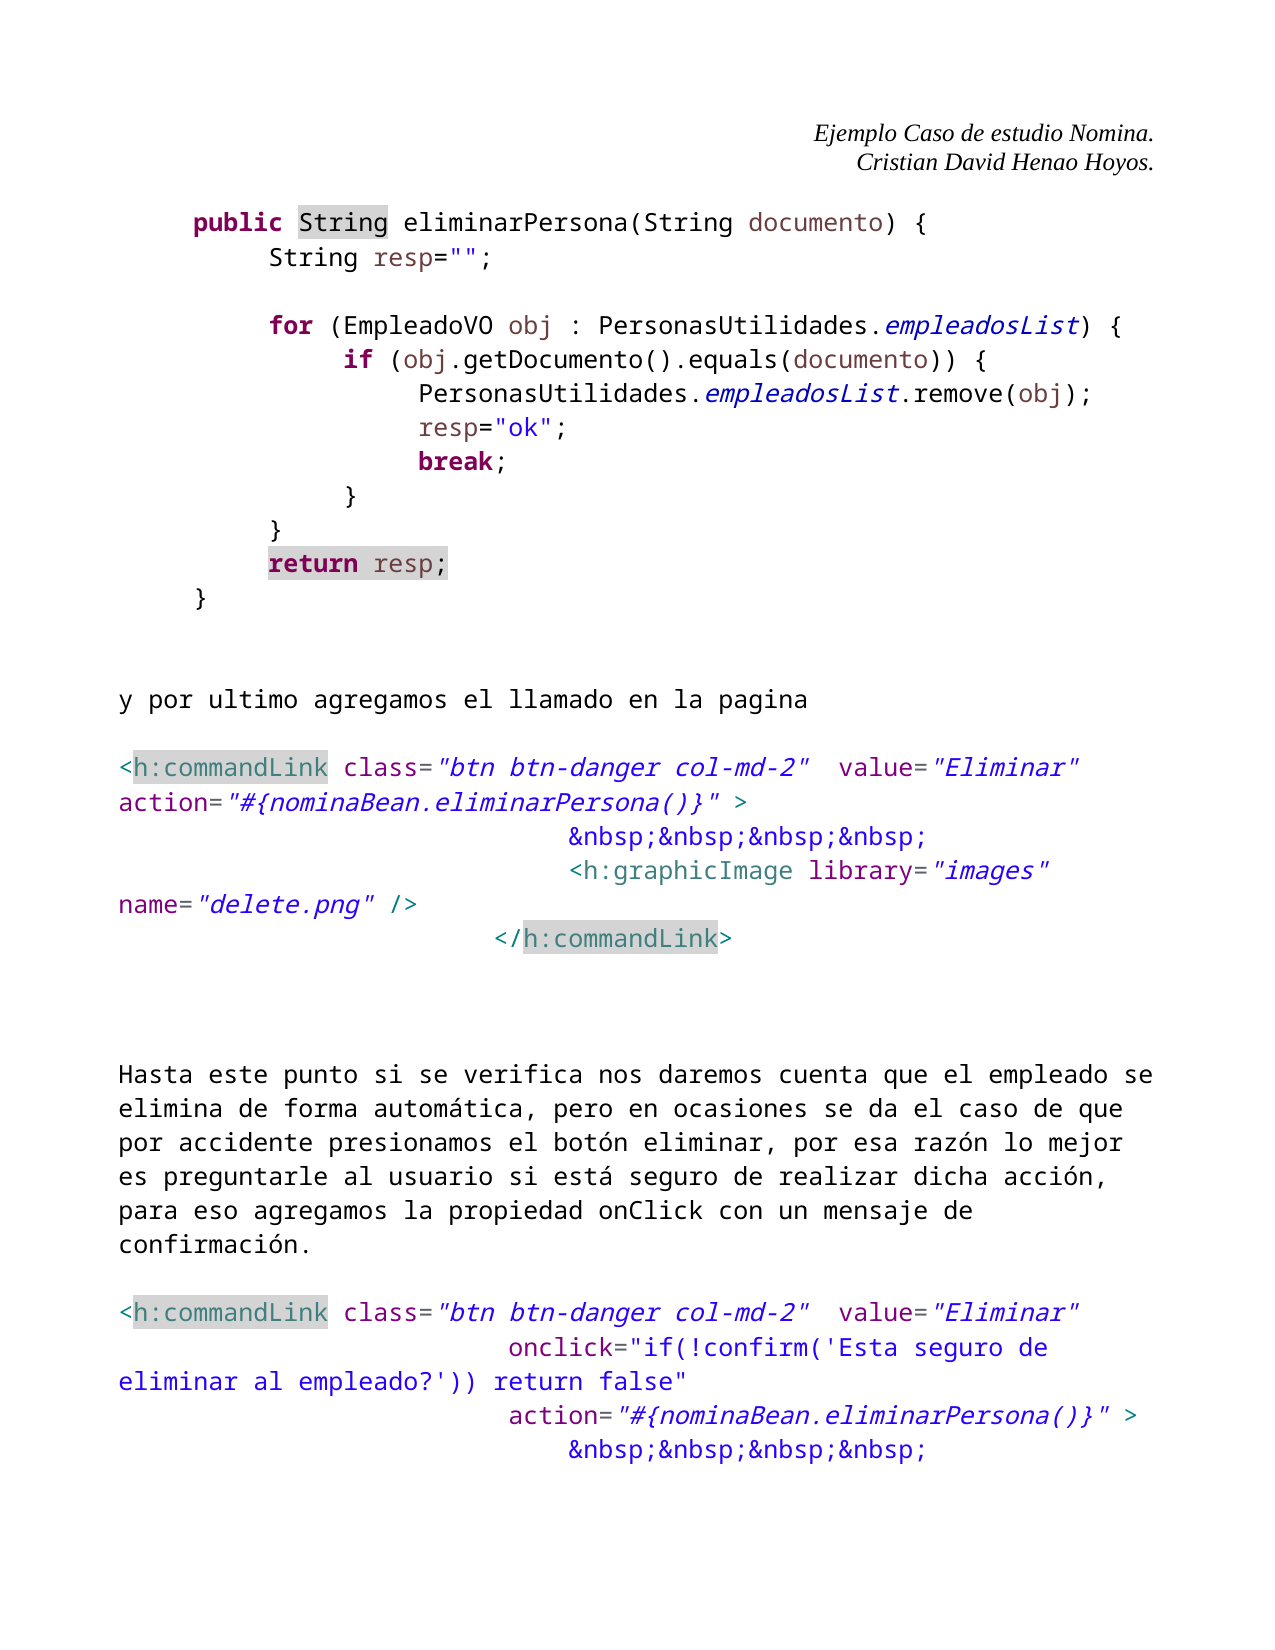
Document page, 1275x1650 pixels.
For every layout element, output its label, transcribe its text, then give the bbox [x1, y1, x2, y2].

text <h:graphicImage library="images" name="delete.png" /> [118, 852, 1157, 920]
text resp="ok"; [118, 409, 1157, 443]
text </h:commandLink> [118, 920, 1157, 954]
text &nbsp;&nbsp;&nbsp;&nbsp; [118, 1431, 1157, 1465]
text } [118, 478, 1157, 512]
text } [118, 580, 1157, 614]
text action="#{nominaBean.eliminarPersona()}" > [118, 1397, 1157, 1431]
text y por ultimo agregamos el llamado en la pagina [118, 682, 1157, 716]
text public String eliminarPersona(String documento) { [118, 205, 1157, 239]
text &nbsp;&nbsp;&nbsp;&nbsp; [118, 818, 1157, 852]
text <h:commandLink class="btn btn-danger col-md-2" value="Eliminar" [118, 1295, 1157, 1329]
text PersonasUtilidades.empleadosList.remove(obj); [118, 375, 1157, 409]
text Hasta este punto si se verifica nos daremos cuenta que el empleado se elimina de forma automática, pero en ocasiones se da el caso de que por accidente presionamos el botón eliminar, por esa razón lo mejor es preguntarle al usuario si está seguro de realizar dicha acción, para eso agregamos la propiedad onClick con un mensaje de confirmación. [118, 1057, 1157, 1261]
text <h:commandLink class="btn btn-danger col-md-2" value="Eliminar" action="#{nominaBean.eliminarPersona()}" > [118, 750, 1157, 818]
text for (EmpleadoVO obj : PersonasUtilidades.empleadosList) { [118, 307, 1157, 341]
text break; [118, 443, 1157, 478]
text String resp=""; [118, 239, 1157, 273]
text return resp; [118, 546, 1157, 580]
text } [118, 512, 1157, 546]
text onclick="if(!confirm('Esta seguro de eliminar al empleado?')) return false" [118, 1329, 1157, 1397]
text if (obj.getDocumento().equals(documento)) { [118, 341, 1157, 375]
